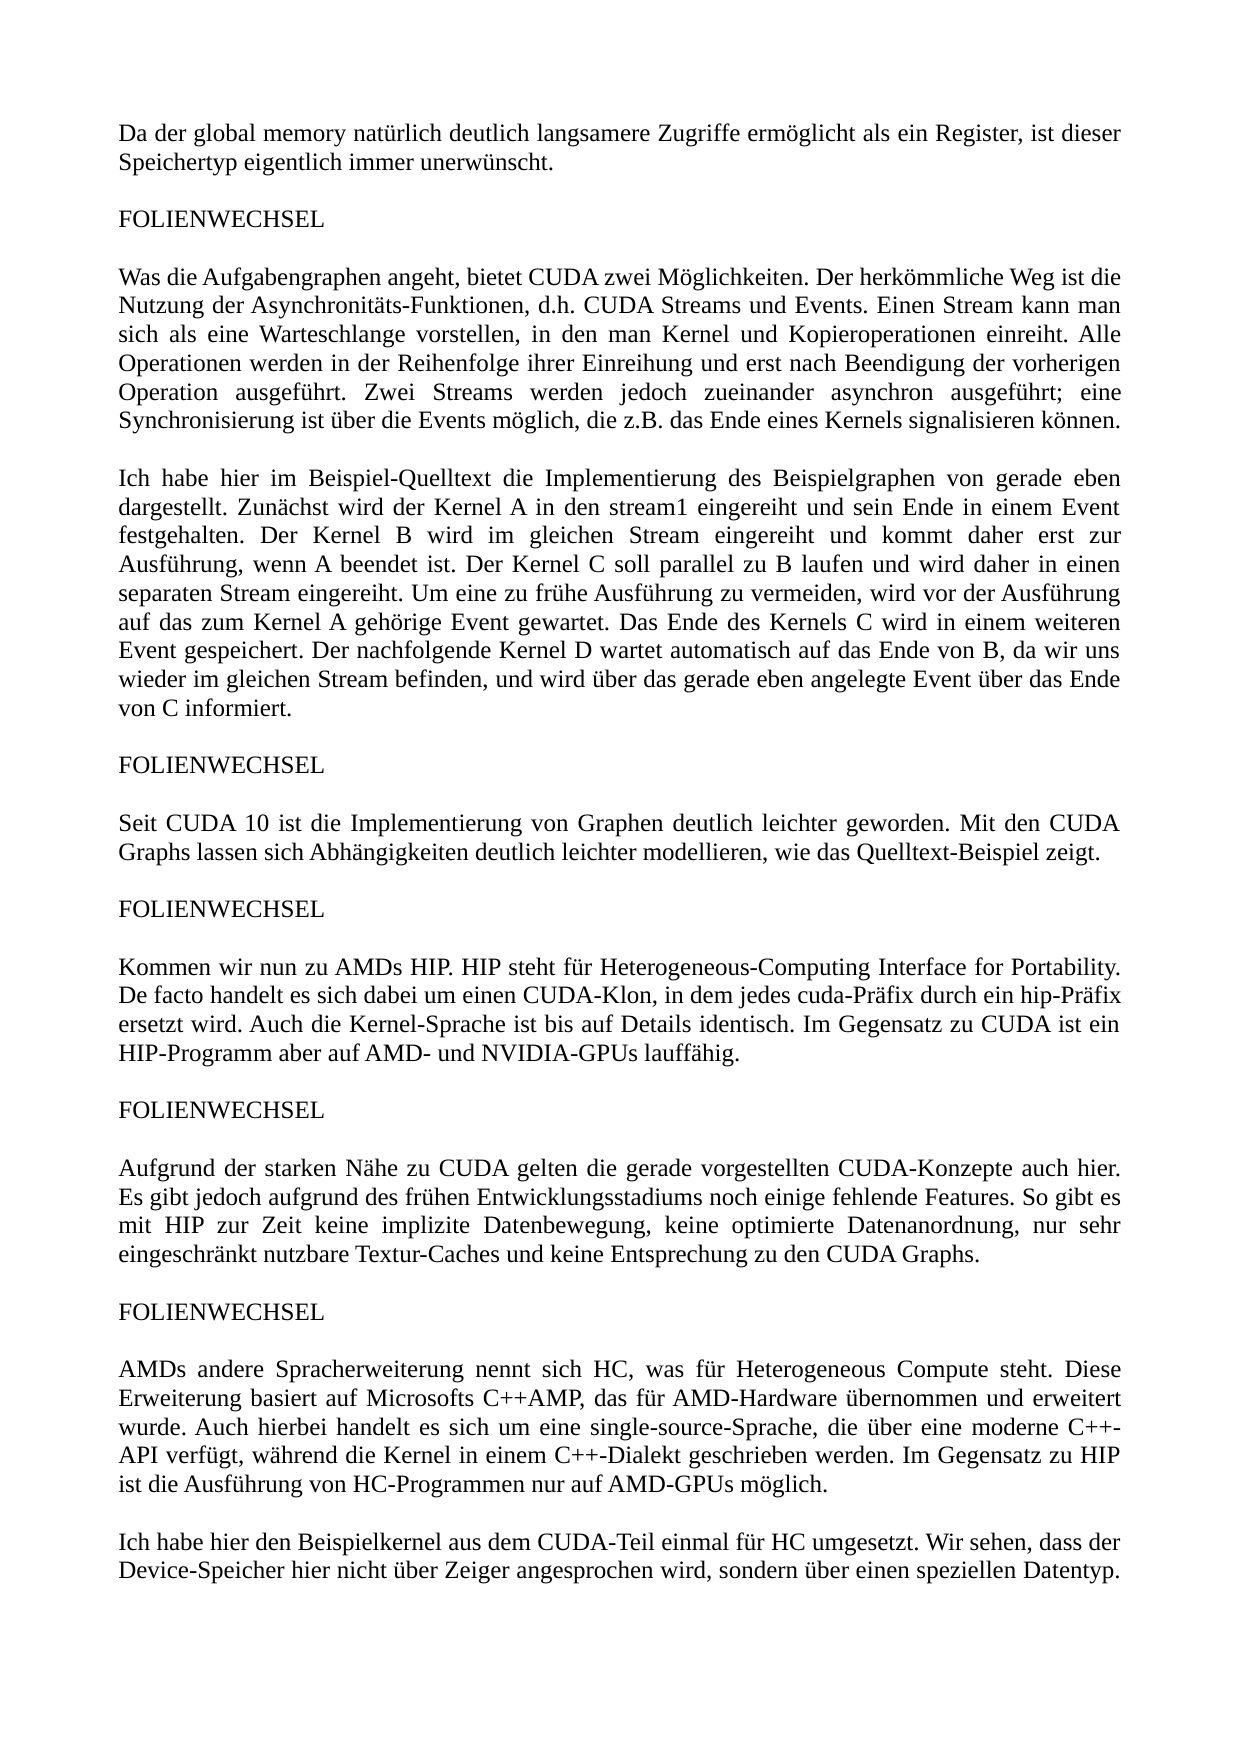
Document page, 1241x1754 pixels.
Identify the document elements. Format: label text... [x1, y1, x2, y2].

text FOLIENWECHSEL [118, 894, 1122, 923]
text Da der global memory natürlich deutlich langsamere Zugriffe ermöglicht als ein Register, ist dieser Speichertyp eigentlich immer unerwünscht. [118, 118, 1122, 176]
text FOLIENWECHSEL [118, 204, 1122, 233]
text Aufgrund der starken Nähe zu CUDA gelten die gerade vorgestellten CUDA-Konzepte auch hier. Es gibt jedoch aufgrund des frühen Entwicklungsstadiums noch einige fehlende Features. So gibt es mit HIP zur Zeit keine implizite Datenbewegung, keine optimierte Datenanordnung, nur sehr eingeschränkt nutzbare Textur-Caches und keine Entsprechung zu den CUDA Graphs. [118, 1153, 1122, 1268]
text Was die Aufgabengraphen angeht, bietet CUDA zwei Möglichkeiten. Der herkömmliche Weg ist die Nutzung der Asynchronitäts-Funktionen, d.h. CUDA Streams und Events. Einen Stream kann man sich als eine Warteschlange vorstellen, in den man Kernel und Kopieroperationen einreiht. Alle Operationen werden in der Reihenfolge ihrer Einreihung und erst nach Beendigung der vorherigen Operation ausgeführt. Zwei Streams werden jedoch zueinander asynchron ausgeführt; eine Synchronisierung ist über die Events möglich, die z.B. das Ende eines Kernels signalisieren können. [118, 262, 1122, 434]
text Seit CUDA 10 ist die Implementierung von Graphen deutlich leichter geworden. Mit den CUDA Graphs lassen sich Abhängigkeiten deutlich leichter modellieren, wie das Quelltext-Beispiel zeigt. [118, 808, 1122, 866]
text AMDs andere Spracherweiterung nennt sich HC, was für Heterogeneous Compute steht. Diese Erweiterung basiert auf Microsofts C++AMP, das für AMD-Hardware übernommen und erweitert wurde. Auch hierbei handelt es sich um eine single-source-Sprache, die über eine moderne C++-API verfügt, während die Kernel in einem C++-Dialekt geschrieben werden. Im Gegensatz zu HIP ist die Ausführung von HC-Programmen nur auf AMD-GPUs möglich. [118, 1354, 1122, 1498]
text FOLIENWECHSEL [118, 1096, 1122, 1124]
text FOLIENWECHSEL [118, 1297, 1122, 1326]
text FOLIENWECHSEL [118, 751, 1122, 779]
text Ich habe hier den Beispielkernel aus dem CUDA-Teil einmal für HC umgesetzt. Wir sehen, dass der Device-Speicher hier nicht über Zeiger angesprochen wird, sondern über einen speziellen Datentyp. [118, 1527, 1122, 1584]
text Kommen wir nun zu AMDs HIP. HIP steht für Heterogeneous-Computing Interface for Portability. De facto handelt es sich dabei um einen CUDA-Klon, in dem jedes cuda-Präfix durch ein hip-Präfix ersetzt wird. Auch die Kernel-Sprache ist bis auf Details identisch. Im Gegensatz zu CUDA ist ein HIP-Programm aber auf AMD- und NVIDIA-GPUs lauffähig. [118, 952, 1122, 1067]
text Ich habe hier im Beispiel-Quelltext die Implementierung des Beispielgraphen von gerade eben dargestellt. Zunächst wird der Kernel A in den stream1 eingereiht und sein Ende in einem Event festgehalten. Der Kernel B wird im gleichen Stream eingereiht und kommt daher erst zur Ausführung, wenn A beendet ist. Der Kernel C soll parallel zu B laufen und wird daher in einen separaten Stream eingereiht. Um eine zu frühe Ausführung zu vermeiden, wird vor der Ausführung auf das zum Kernel A gehörige Event gewartet. Das Ende des Kernels C wird in einem weiteren Event gespeichert. Der nachfolgende Kernel D wartet automatisch auf das Ende von B, da wir uns wieder im gleichen Stream befinden, und wird über das gerade eben angelegte Event über das Ende von C informiert. [118, 463, 1122, 722]
